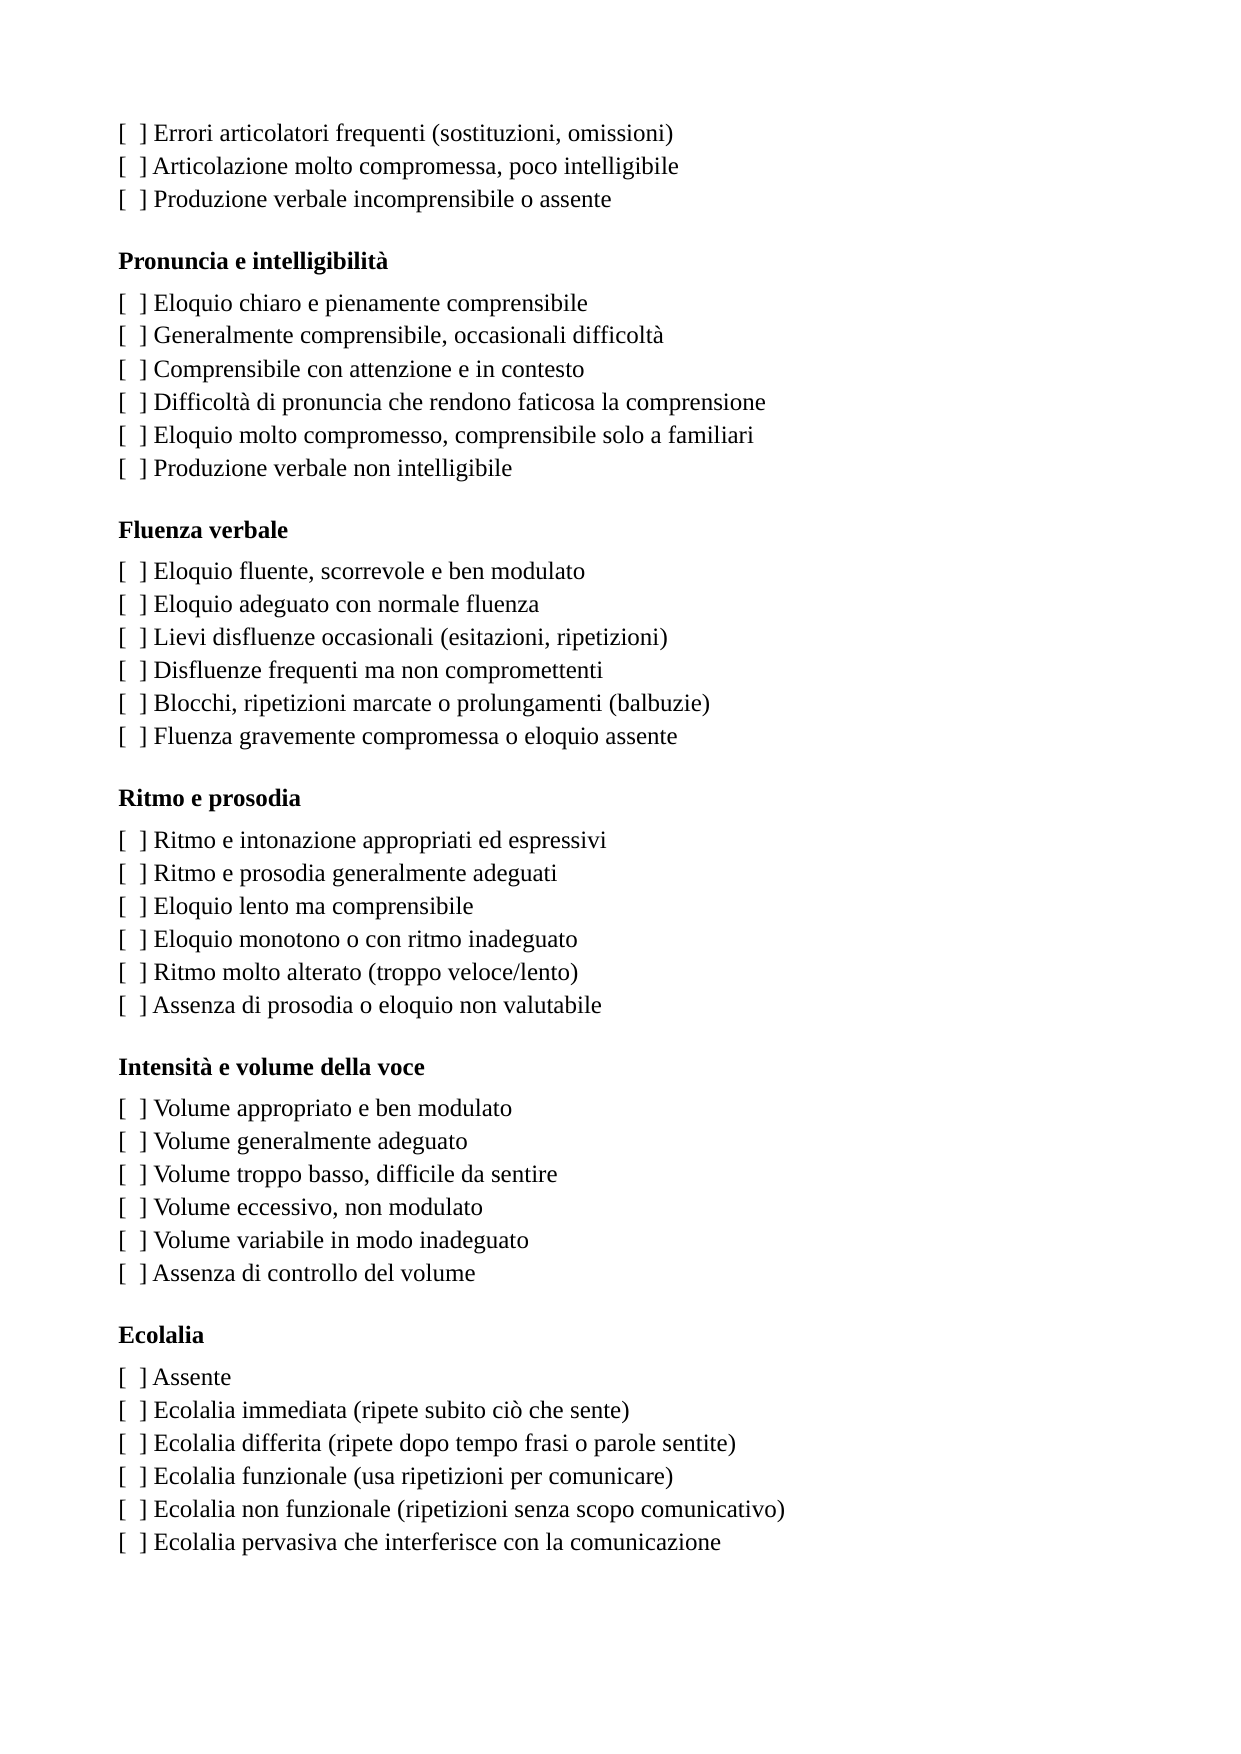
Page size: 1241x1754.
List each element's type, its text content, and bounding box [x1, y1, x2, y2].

subtitle Intensità e volume della voce [118, 1052, 1122, 1081]
subtitle Ecolalia [118, 1321, 1122, 1349]
subtitle Fluenza verbale [118, 515, 1122, 544]
text [ ] Eloquio chiaro e pienamente comprensibile [ ] Generalmente comprensibile, occasionali difficoltà [ ] Comprensibile con attenzione e in contesto [ ] Difficoltà di pronuncia che rendono faticosa la comprensione [ ] Eloquio molto compromesso, comprensibile solo a familiari [ ] Produzione verbale non intelligibile [118, 288, 1122, 481]
text [ ] Ritmo e intonazione appropriati ed espressivi [ ] Ritmo e prosodia generalmente adeguati [ ] Eloquio lento ma comprensibile [ ] Eloquio monotono o con ritmo inadeguato [ ] Ritmo molto alterato (troppo veloce/lento) [ ] Assenza di prosodia o eloquio non valutabile [118, 825, 1122, 1018]
text [ ] Errori articolatori frequenti (sostituzioni, omissioni) [ ] Articolazione molto compromessa, poco intelligibile [ ] Produzione verbale incomprensibile o assente [118, 118, 1122, 213]
text [ ] Assente [ ] Ecolalia immediata (ripete subito ciò che sente) [ ] Ecolalia differita (ripete dopo tempo frasi o parole sentite) [ ] Ecolalia funzionale (usa ripetizioni per comunicare) [ ] Ecolalia non funzionale (ripetizioni senza scopo comunicativo) [ ] Ecolalia pervasiva che interferisce con la comunicazione [118, 1362, 1122, 1556]
text [ ] Volume appropriato e ben modulato [ ] Volume generalmente adeguato [ ] Volume troppo basso, difficile da sentire [ ] Volume eccessivo, non modulato [ ] Volume variabile in modo inadeguato [ ] Assenza di controllo del volume [118, 1093, 1122, 1287]
text [ ] Eloquio fluente, scorrevole e ben modulato [ ] Eloquio adeguato con normale fluenza [ ] Lievi disfluenze occasionali (esitazioni, ripetizioni) [ ] Disfluenze frequenti ma non compromettenti [ ] Blocchi, ripetizioni marcate o prolungamenti (balbuzie) [ ] Fluenza gravemente compromessa o eloquio assente [118, 556, 1122, 750]
subtitle Pronuncia e intelligibilità [118, 246, 1122, 275]
subtitle Ritmo e prosodia [118, 783, 1122, 812]
